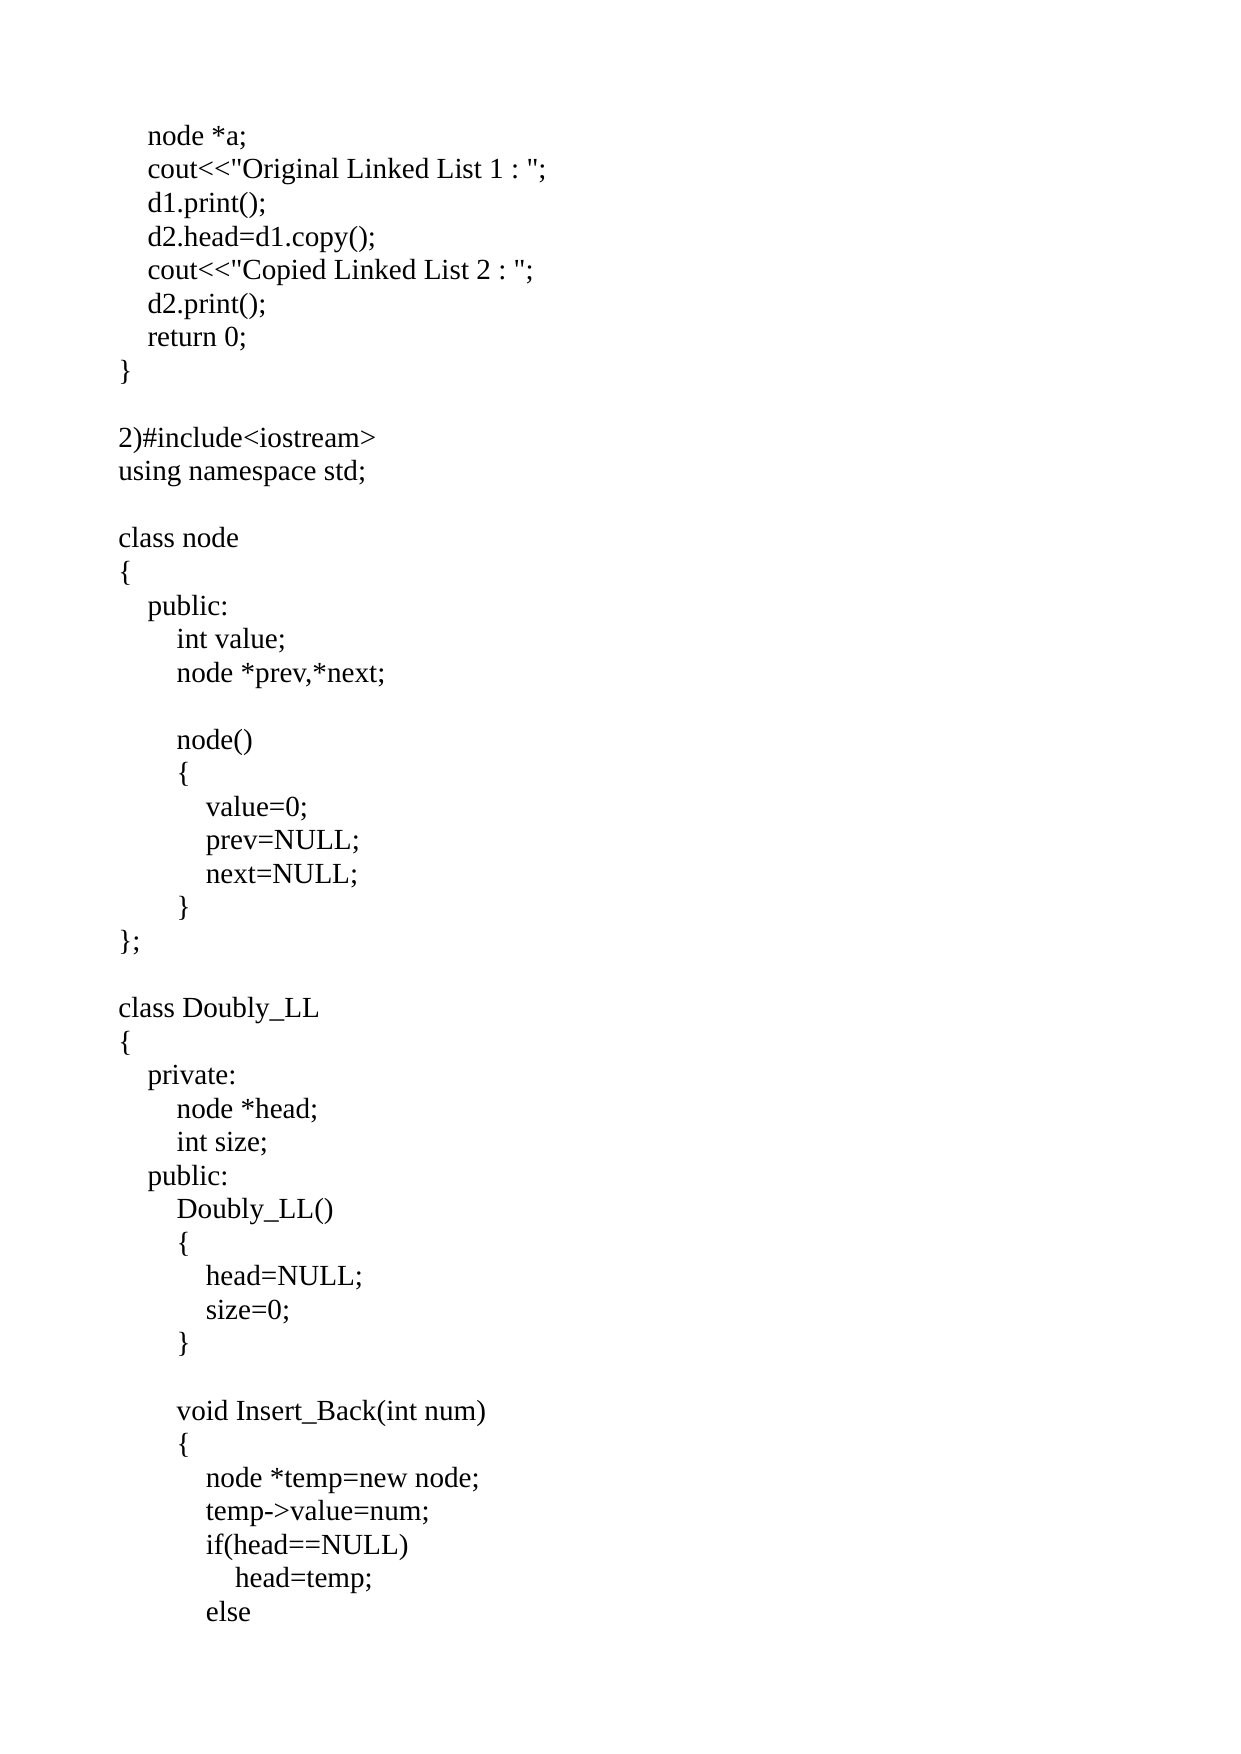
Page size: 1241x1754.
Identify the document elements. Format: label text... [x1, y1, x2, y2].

text size=0; [118, 1292, 1122, 1326]
text Doubly_LL() [118, 1191, 1122, 1225]
text value=0; [118, 789, 1122, 822]
text d2.print(); [118, 286, 1122, 319]
text return 0; [118, 319, 1122, 353]
text public: [118, 588, 1122, 621]
text private: [118, 1057, 1122, 1091]
text node *temp=new node; [118, 1460, 1122, 1493]
text next=NULL; [118, 856, 1122, 889]
text d1.print(); [118, 185, 1122, 219]
text head=NULL; [118, 1258, 1122, 1292]
text temp->value=num; [118, 1493, 1122, 1527]
text { [118, 1024, 1122, 1057]
text cout<<"Copied Linked List 2 : "; [118, 252, 1122, 286]
text node *head; [118, 1091, 1122, 1124]
text int value; [118, 621, 1122, 655]
text if(head==NULL) [118, 1527, 1122, 1560]
text } [118, 1326, 1122, 1359]
text else [118, 1594, 1122, 1627]
text { [118, 1426, 1122, 1460]
text head=temp; [118, 1560, 1122, 1594]
text } [118, 353, 1122, 386]
text class Doubly_LL [118, 990, 1122, 1024]
text d2.head=d1.copy(); [118, 219, 1122, 252]
text 2)#include<iostream> [118, 420, 1122, 453]
text { [118, 1225, 1122, 1258]
text prev=NULL; [118, 822, 1122, 856]
text node *a; [118, 118, 1122, 152]
text node() [118, 722, 1122, 755]
text void Insert_Back(int num) [118, 1393, 1122, 1426]
text public: [118, 1158, 1122, 1191]
text node *prev,*next; [118, 655, 1122, 688]
text int size; [118, 1124, 1122, 1158]
text { [118, 554, 1122, 588]
text cout<<"Original Linked List 1 : "; [118, 152, 1122, 185]
text } [118, 889, 1122, 923]
text }; [118, 923, 1122, 957]
text class node [118, 521, 1122, 554]
text using namespace std; [118, 453, 1122, 487]
text { [118, 755, 1122, 789]
